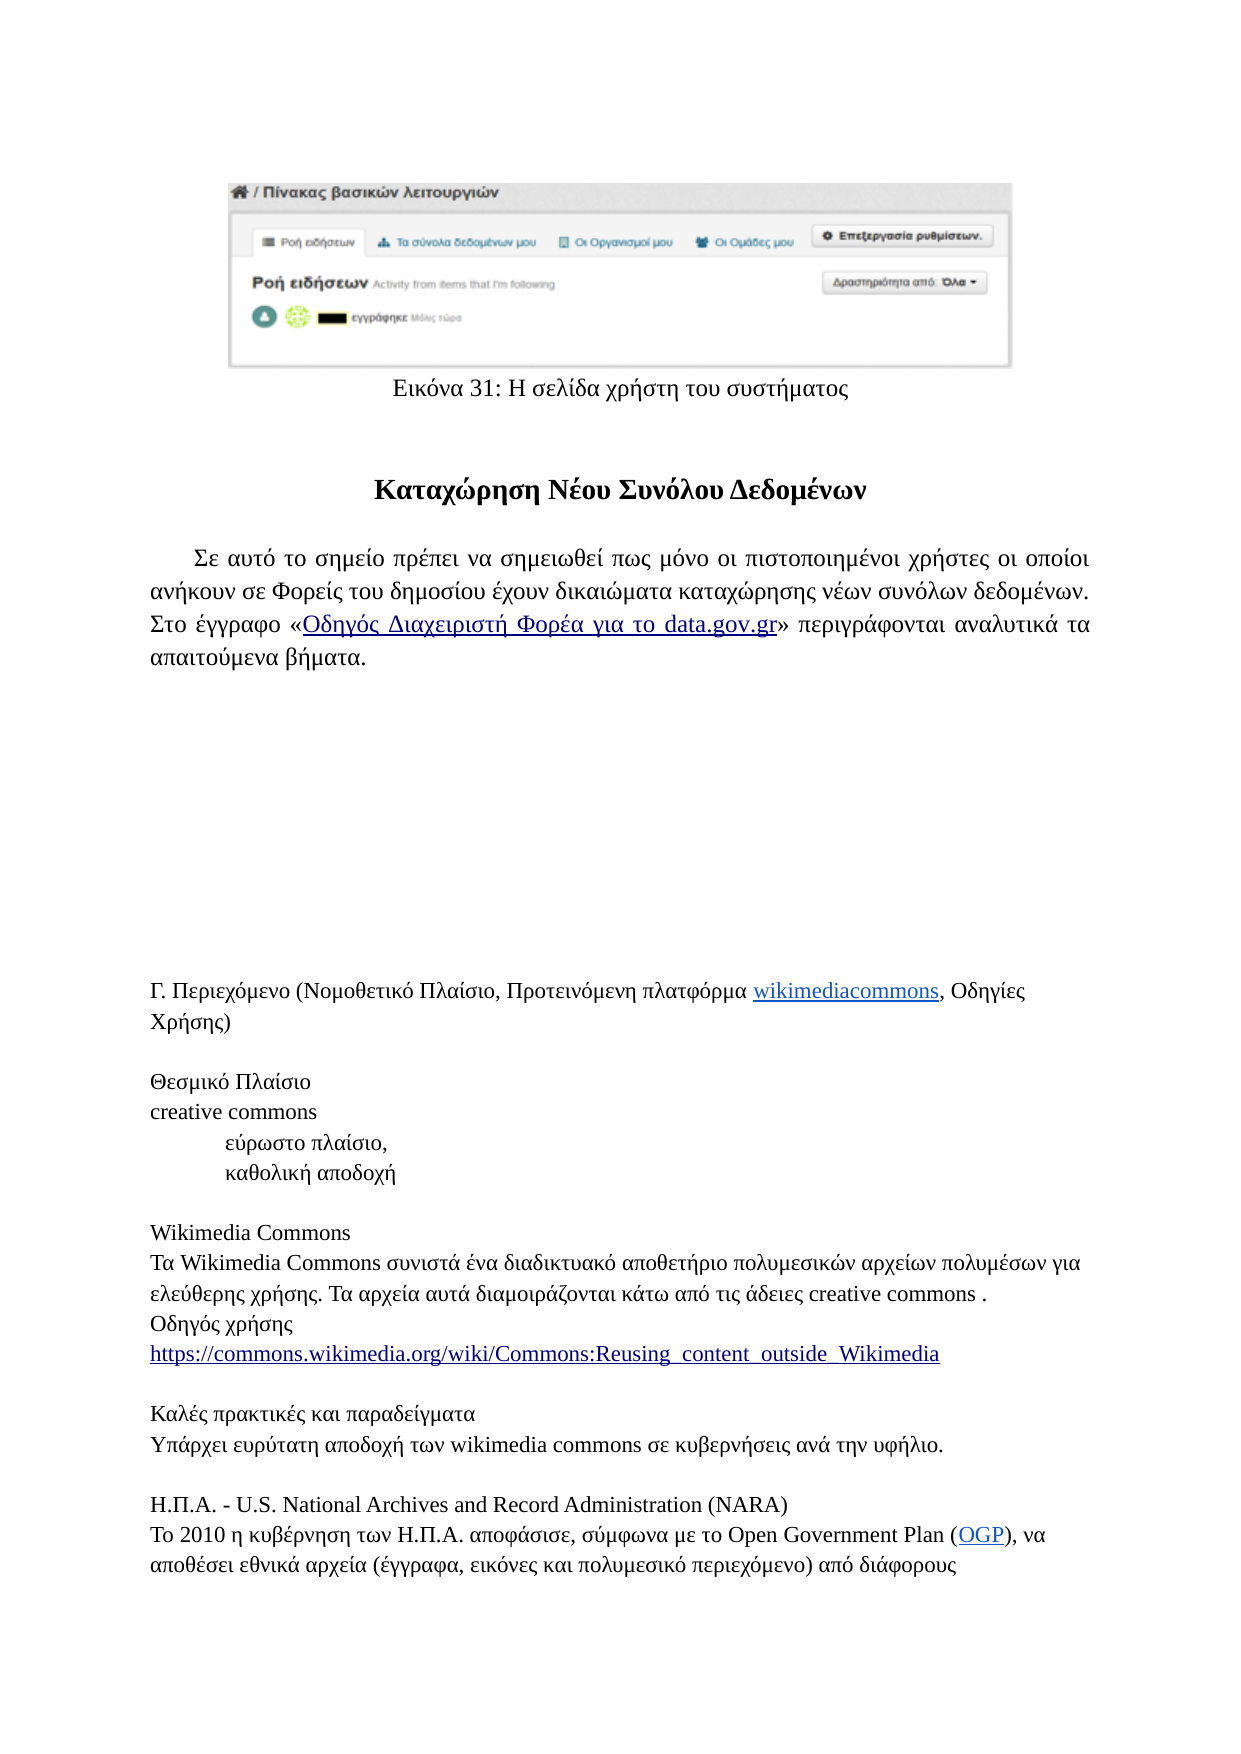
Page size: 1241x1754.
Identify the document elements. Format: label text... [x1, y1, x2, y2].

text εύρωστο πλαίσιο, [150, 1129, 1091, 1155]
text https://commons.wikimedia.org/wiki/Commons:Reusing_content_outside_Wikimedia [150, 1340, 1091, 1366]
text Σε αυτό το σημείο πρέπει να σημειωθεί πως μόνο οι πιστοποιημένοι χρήστες οι οποίοι ανήκουν σε Φορείς του δημοσίου έχουν δικαιώματα καταχώρησης νέων συνόλων δεδομένων. Στο έγγραφο «Οδηγός Διαχειριστή Φορέα για το data.gov.gr» περιγράφονται αναλυτικά τα απαιτούμενα βήματα. [150, 543, 1091, 671]
text καθολική αποδοχή [150, 1159, 1091, 1185]
text Το 2010 η κυβέρνηση των Η.Π.Α. αποφάσισε, σύμφωνα με το Open Government Plan (OGP), να αποθέσει εθνικά αρχεία (έγγραφα, εικόνες και πολυμεσικό περιεχόμενο) από διάφορους [150, 1521, 1091, 1578]
text Γ. Περιεχόμενο (Νομοθετικό Πλαίσιο, Προτεινόμενη πλατφόρμα wikimediacommons, Οδηγίες Χρήσης) [150, 978, 1091, 1034]
text creative commons [150, 1098, 1091, 1125]
text Οδηγός χρήσης [150, 1310, 1091, 1336]
text Καταχώρηση Νέου Συνόλου Δεδομένων [150, 472, 1091, 505]
text Θεσμικό Πλαίσιο [150, 1068, 1091, 1094]
text Καλές πρακτικές και παραδείγματα [150, 1401, 1091, 1427]
text Τα Wikimedia Commons συνιστά ένα διαδικτυακό αποθετήριο πολυμεσικών αρχείων πολυμέσων για ελεύθερης χρήσης. Τα αρχεία αυτά διαμοιράζονται κάτω από τις άδειες creative commons . [150, 1249, 1091, 1306]
text Εικόνα 31: Η σελίδα χρήστη του συστήματος [150, 373, 1091, 402]
text Η.Π.Α. - U.S. National Archives and Record Administration (NARA) [150, 1491, 1091, 1517]
text Wikimedia Commons [150, 1219, 1091, 1246]
text Υπάρχει ευρύτατη αποδοχή των wikimedia commons σε κυβερνήσεις ανά την υφήλιο. [150, 1431, 1091, 1457]
